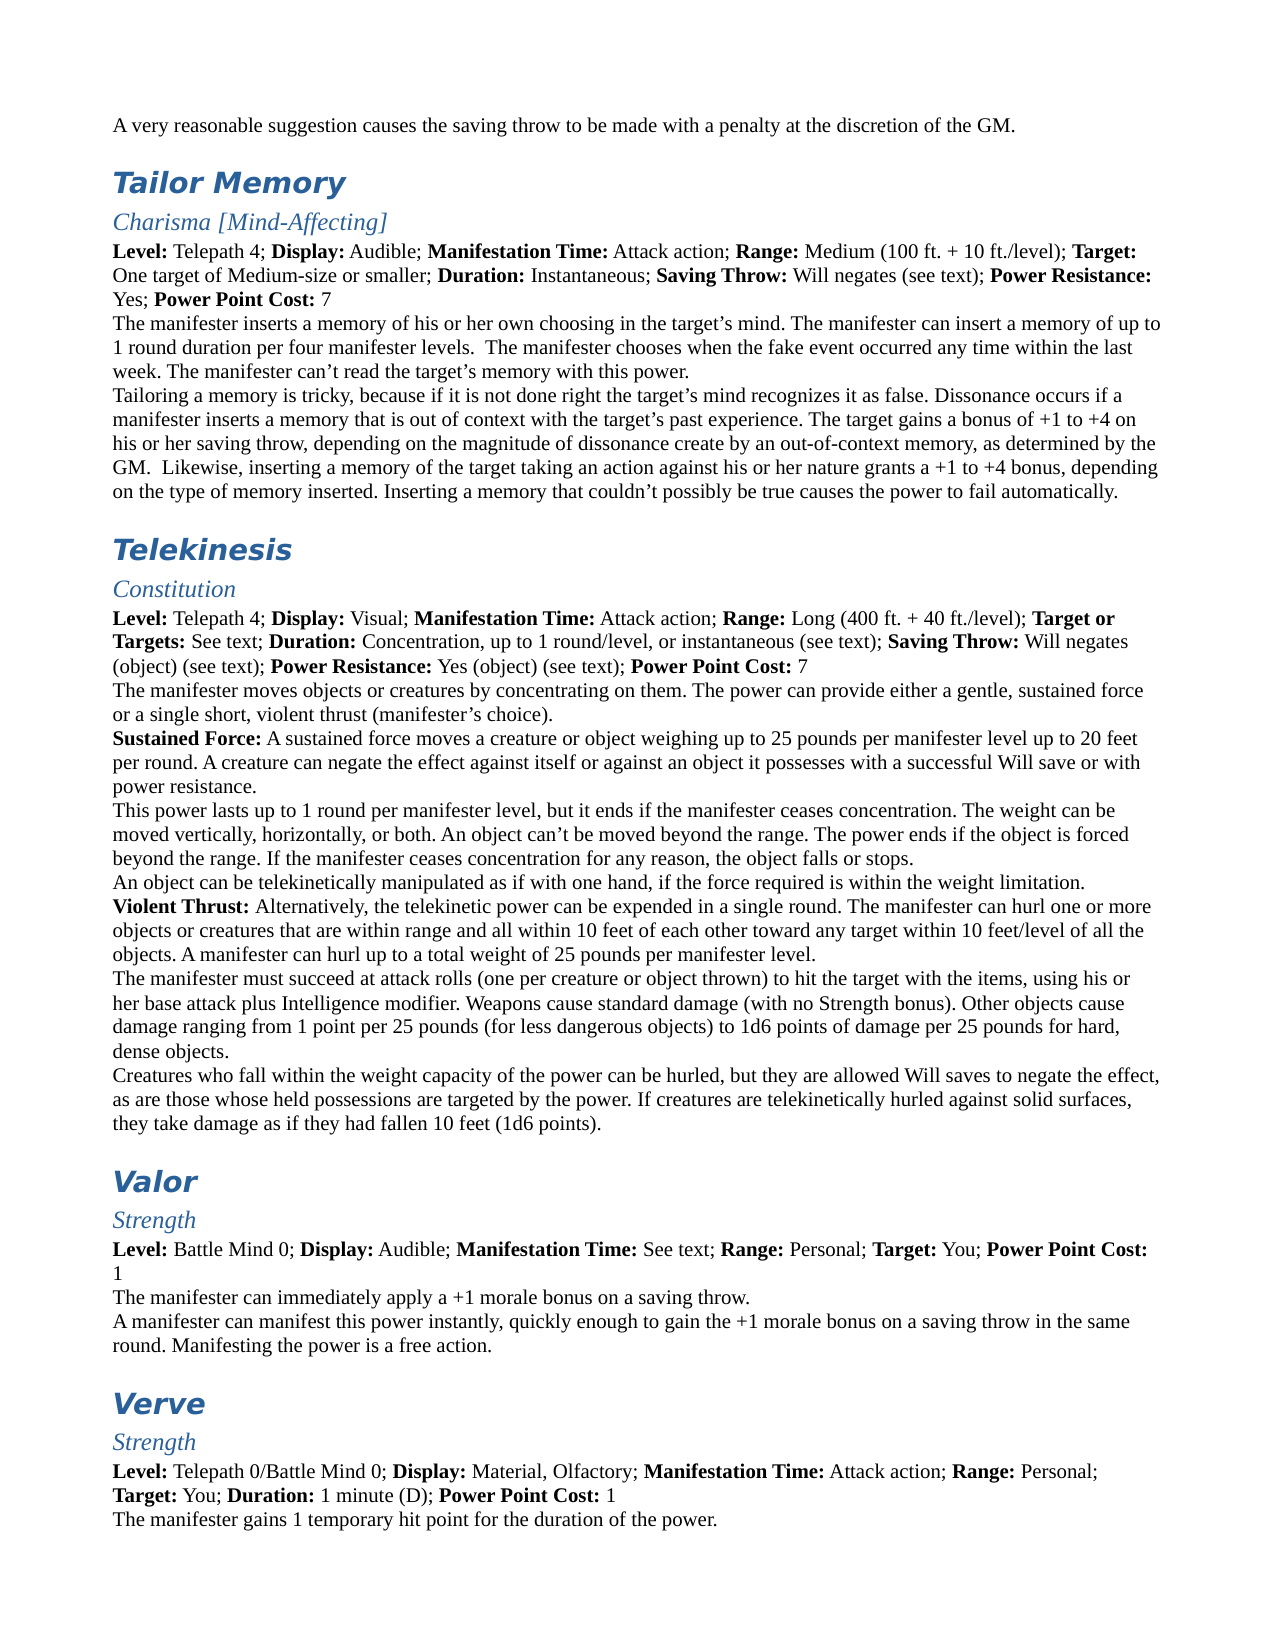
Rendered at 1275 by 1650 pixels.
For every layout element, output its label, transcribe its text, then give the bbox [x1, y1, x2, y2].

subtitle Charisma [Mind-Affecting] [112, 207, 1162, 236]
text The manifester gains 1 temporary hit point for the duration of the power. [112, 1507, 1162, 1531]
text Level: Telepath 0/Battle Mind 0; Display: Material, Olfactory; Manifestation Time: Attack action; Range: Personal; Target: You; Duration: 1 minute (D); Power Point Cost: 1 [112, 1459, 1162, 1507]
text The manifester must succeed at attack rolls (one per creature or object thrown) to hit the target with the items, using his or her base attack plus Intelligence modifier. Weapons cause standard damage (with no Strength bonus). Other objects cause damage ranging from 1 point per 25 pounds (for less dangerous objects) to 1d6 points of damage per 25 pounds for hard, dense objects. [112, 966, 1162, 1063]
subtitle Valor [112, 1165, 1162, 1199]
text Creatures who fall within the weight capacity of the power can be hurled, but they are allowed Will saves to negate the effect, as are those whose held possessions are targeted by the power. If creatures are telekinetically hurled against solid surfaces, they take damage as if they had fallen 10 feet (1d6 points). [112, 1063, 1162, 1135]
text Level: Battle Mind 0; Display: Audible; Manifestation Time: See text; Range: Personal; Target: You; Power Point Cost: 1 [112, 1237, 1162, 1285]
text The manifester inserts a memory of his or her own choosing in the target’s mind. The manifester can insert a memory of up to 1 round duration per four manifester levels. The manifester chooses when the fake event occurred any time within the last week. The manifester can’t read the target’s memory with this power. [112, 311, 1162, 383]
text An object can be telekinetically manipulated as if with one hand, if the force required is within the weight limitation. [112, 870, 1162, 894]
subtitle Tailor Memory [112, 167, 1162, 201]
text The manifester moves objects or creatures by concentrating on them. The power can provide either a gentle, sustained force or a single short, violent thrust (manifester’s choice). [112, 678, 1162, 726]
text Violent Thrust: Alternatively, the telekinetic power can be expended in a single round. The manifester can hurl one or more objects or creatures that are within range and all within 10 feet of each other toward any target within 10 feet/level of all the objects. A manifester can hurl up to a total weight of 25 pounds per manifester level. [112, 894, 1162, 966]
subtitle Strength [112, 1427, 1162, 1456]
text Level: Telepath 4; Display: Audible; Manifestation Time: Attack action; Range: Medium (100 ft. + 10 ft./level); Target: One target of Medium-size or smaller; Duration: Instantaneous; Saving Throw: Will negates (see text); Power Resistance: Yes; Power Point Cost: 7 [112, 239, 1162, 311]
text Tailoring a memory is tricky, because if it is not done right the target’s mind recognizes it as false. Dissonance occurs if a manifester inserts a memory that is out of context with the target’s past experience. The target gains a bonus of +1 to +4 on his or her saving throw, depending on the magnitude of dissonance create by an out-of-context memory, as determined by the GM. Likewise, inserting a memory of the target taking an action against his or her nature grants a +1 to +4 bonus, depending on the type of memory inserted. Inserting a memory that couldn’t possibly be true causes the power to fail automatically. [112, 383, 1162, 503]
text A very reasonable suggestion causes the saving throw to be made with a penalty at the discretion of the GM. [112, 112, 1162, 137]
subtitle Verve [112, 1387, 1162, 1421]
subtitle Strength [112, 1205, 1162, 1234]
subtitle Constitution [112, 574, 1162, 602]
text A manifester can manifest this power instantly, quickly enough to gain the +1 morale bonus on a saving throw in the same round. Manifesting the power is a free action. [112, 1309, 1162, 1357]
text Level: Telepath 4; Display: Visual; Manifestation Time: Attack action; Range: Long (400 ft. + 40 ft./level); Target or Targets: See text; Duration: Concentration, up to 1 round/level, or instantaneous (see text); Saving Throw: Will negates (object) (see text); Power Resistance: Yes (object) (see text); Power Point Cost: 7 [112, 605, 1162, 678]
text Sustained Force: A sustained force moves a creature or object weighing up to 25 pounds per manifester level up to 20 feet per round. A creature can negate the effect against itself or against an object it possesses with a successful Will save or with power resistance. [112, 726, 1162, 798]
subtitle Telekinesis [112, 534, 1162, 568]
text The manifester can immediately apply a +1 morale bonus on a saving throw. [112, 1285, 1162, 1309]
text This power lasts up to 1 round per manifester level, but it ends if the manifester ceases concentration. The weight can be moved vertically, horizontally, or both. An object can’t be moved beyond the range. The power ends if the object is forced beyond the range. If the manifester ceases concentration for any reason, the object falls or stops. [112, 798, 1162, 870]
